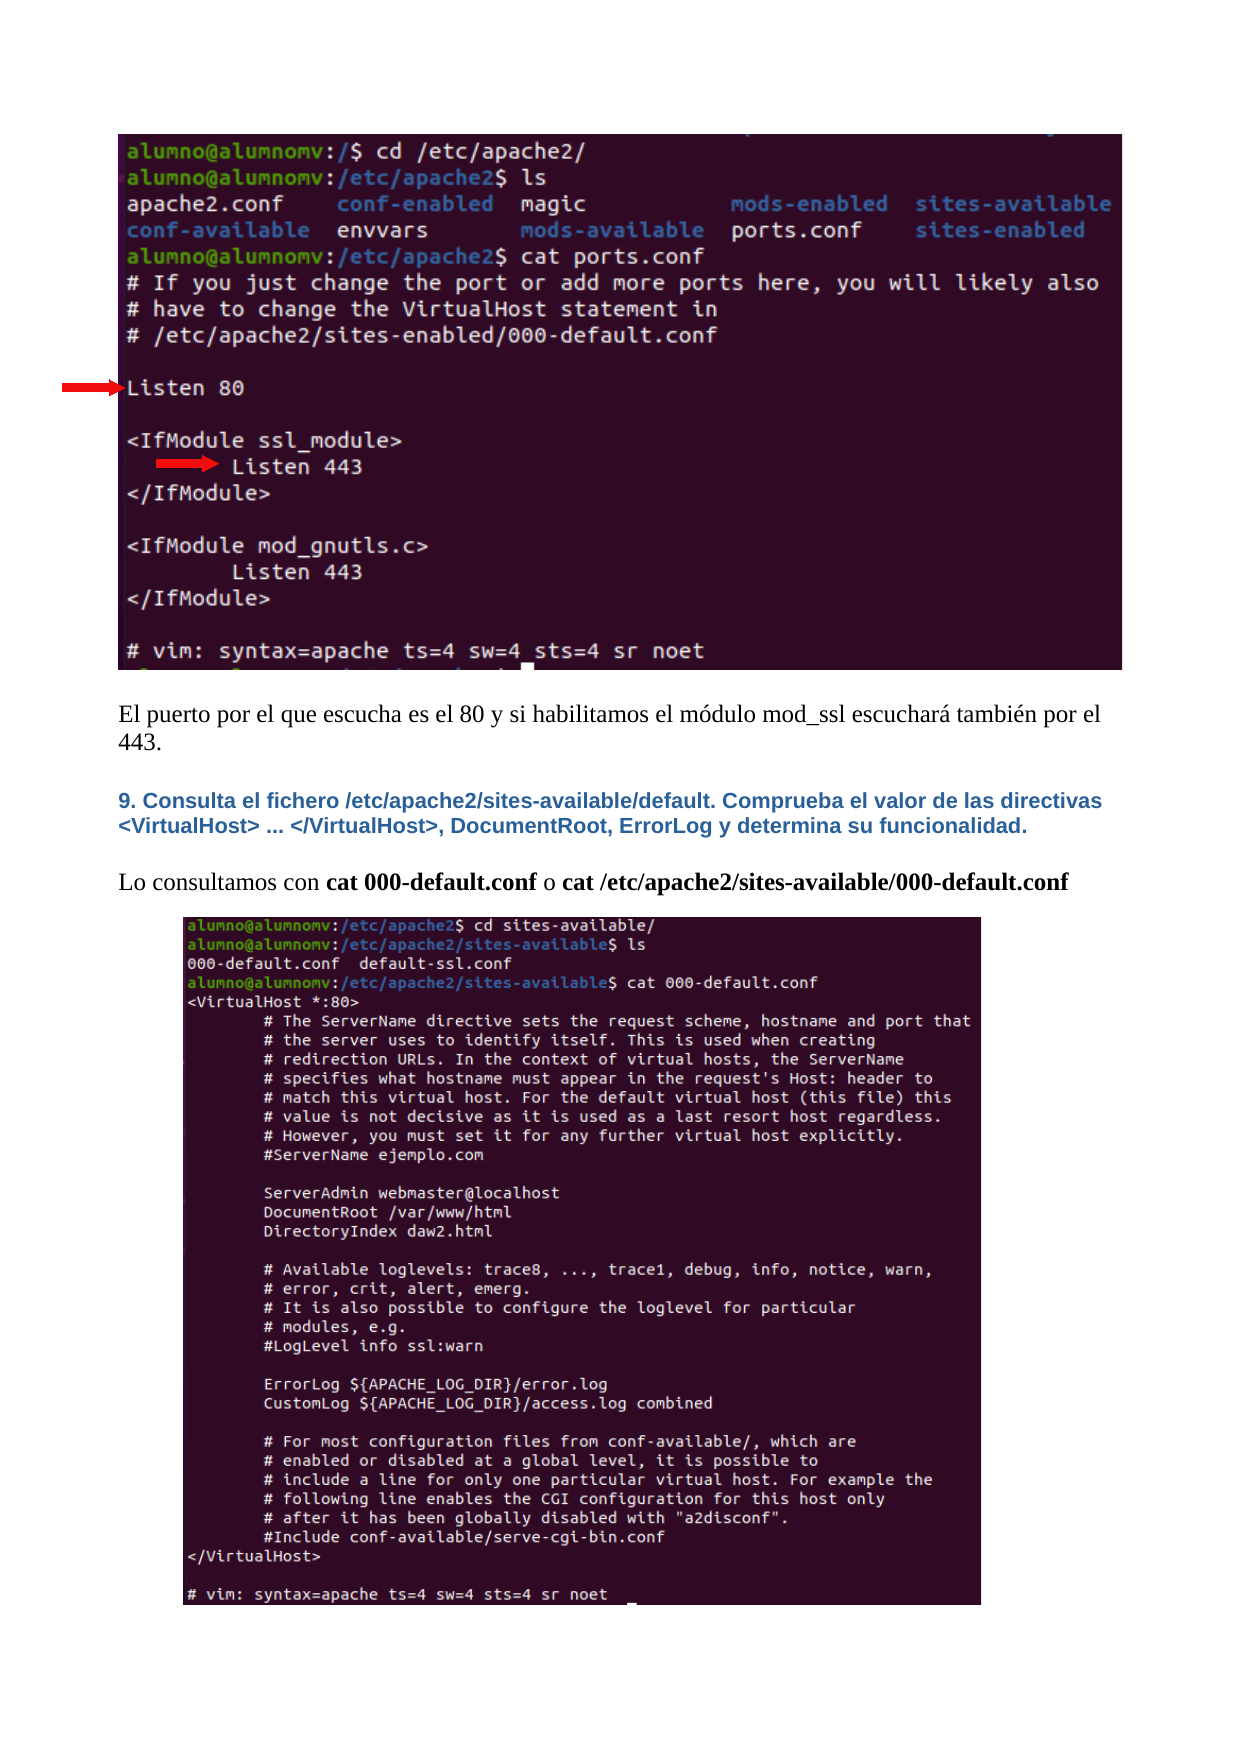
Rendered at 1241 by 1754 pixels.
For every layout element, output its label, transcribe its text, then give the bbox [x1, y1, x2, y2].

text El puerto por el que escucha es el 80 y si habilitamos el módulo mod_ssl escuchará también por el 443. [118, 699, 1122, 756]
text Lo consultamos con cat 000-default.conf o cat /etc/apache2/sites-available/000-default.conf [118, 867, 1122, 896]
subtitle 9. Consulta el fichero /etc/apache2/sites-available/default. Comprueba el valor de las directivas <VirtualHost> ... </VirtualHost>, DocumentRoot, ErrorLog y determina su funcionalidad. [118, 788, 1122, 838]
picture [183, 917, 982, 1605]
picture [118, 134, 1123, 670]
